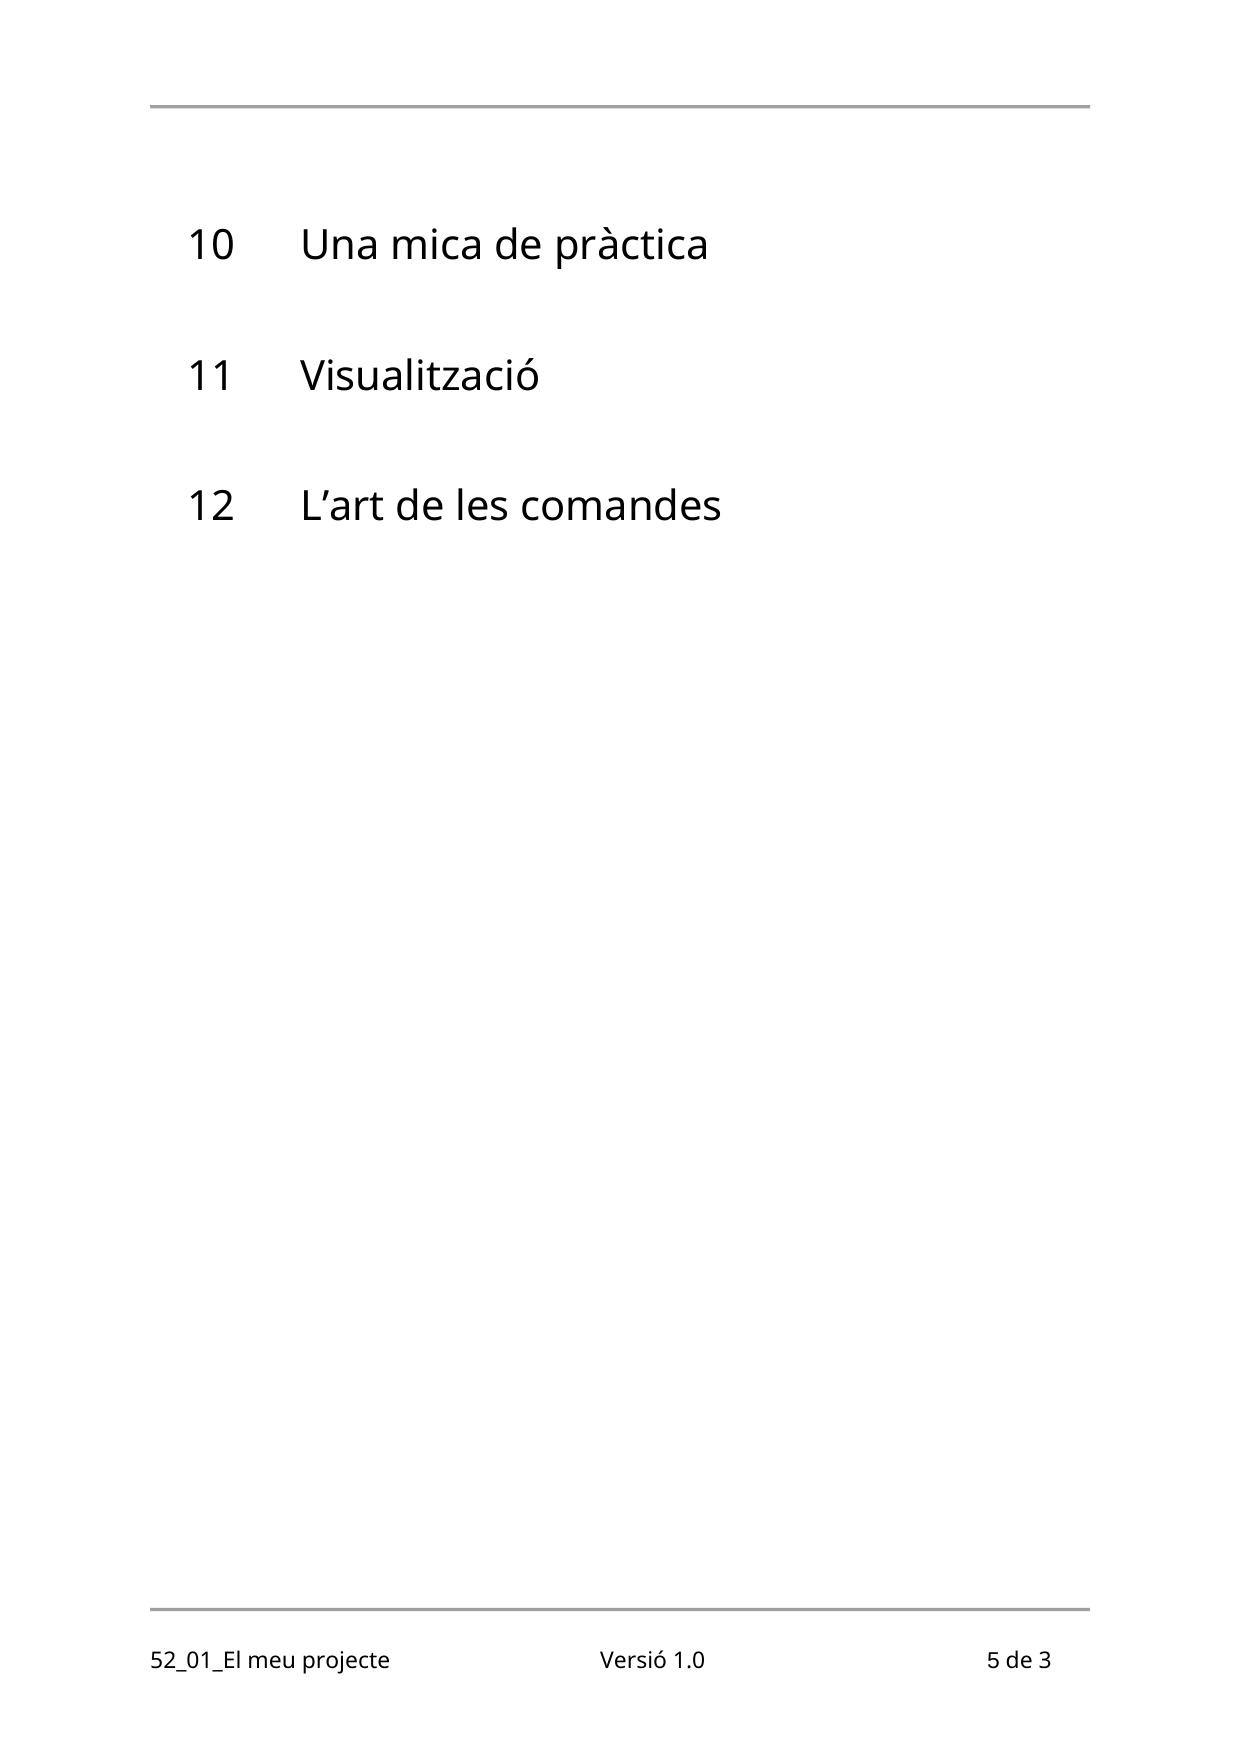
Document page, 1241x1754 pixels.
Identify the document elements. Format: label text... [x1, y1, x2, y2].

list L’art de les comandes [187, 476, 1090, 533]
list Visualització [187, 346, 1090, 402]
list Una mica de pràctica [187, 215, 1090, 272]
